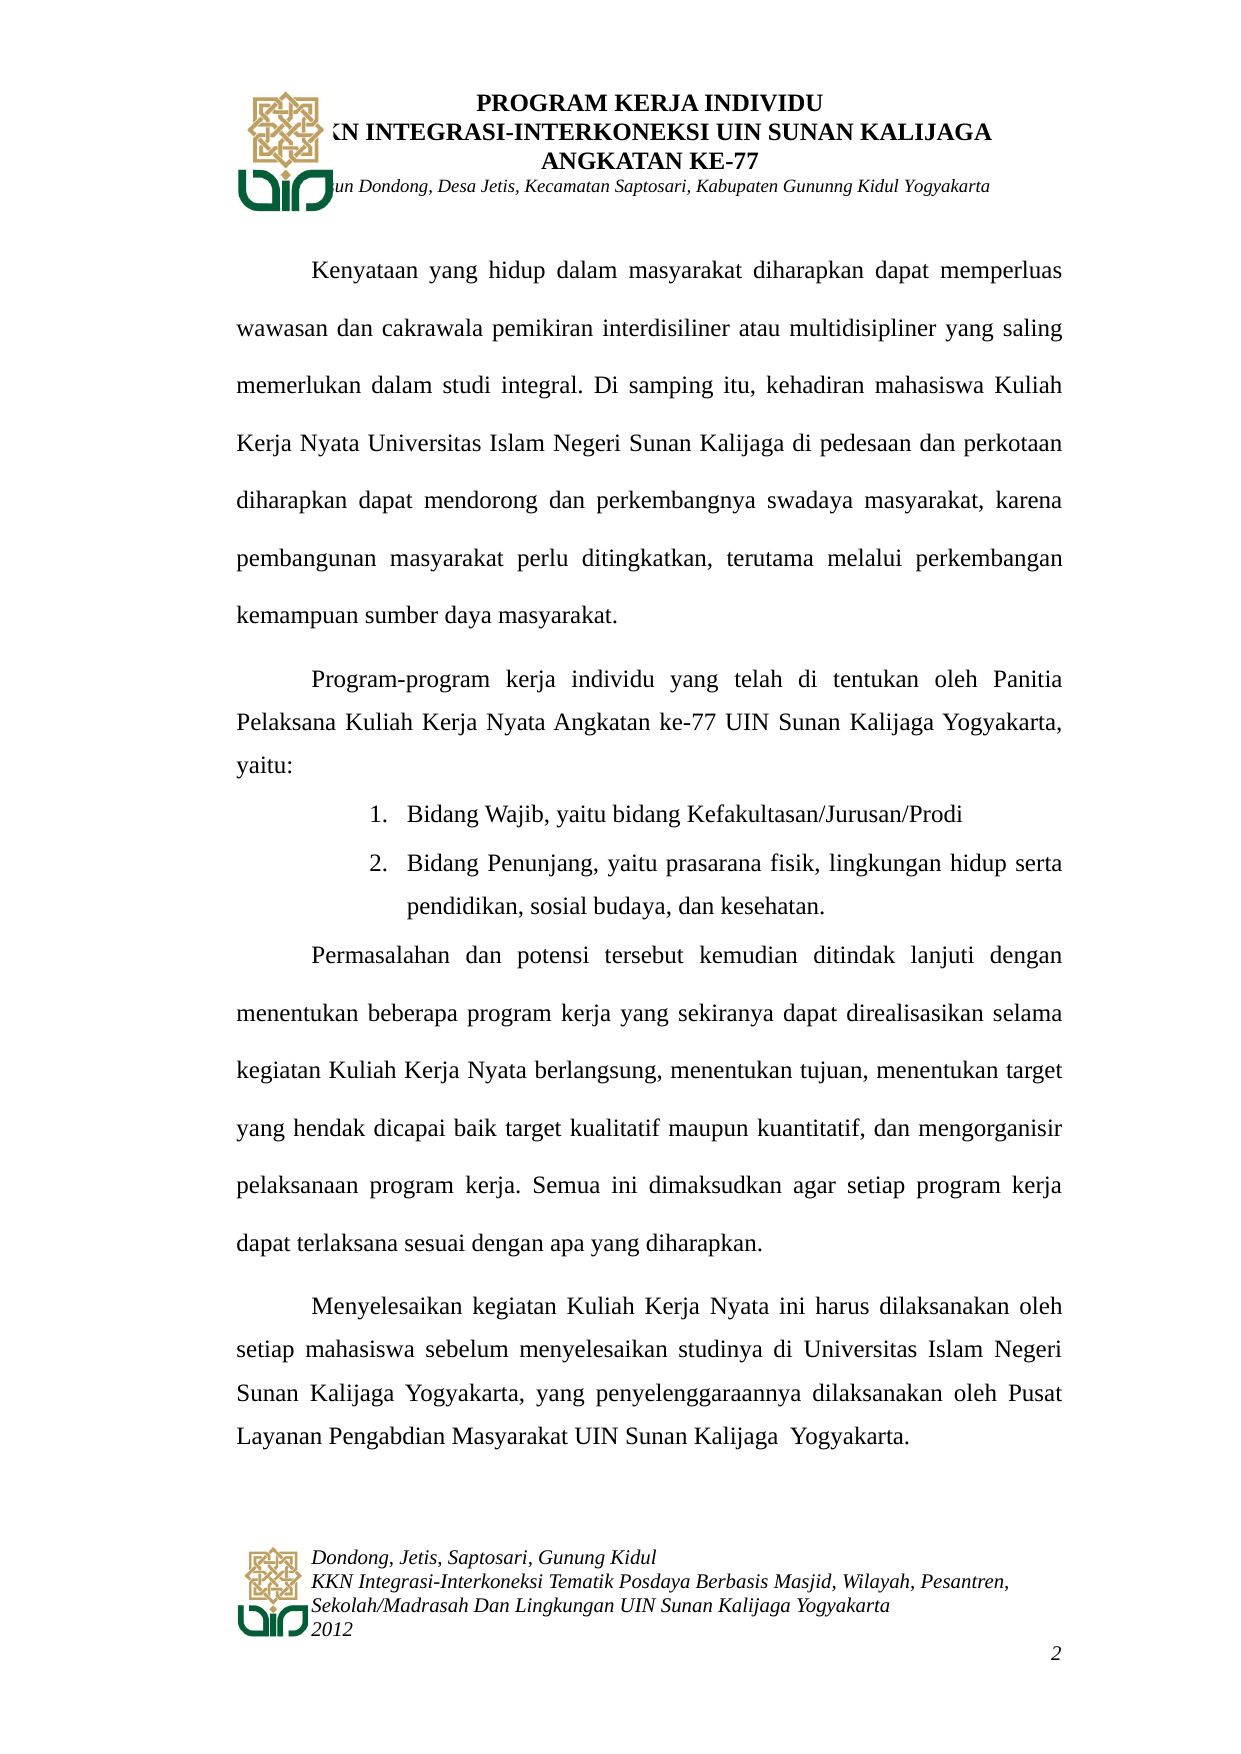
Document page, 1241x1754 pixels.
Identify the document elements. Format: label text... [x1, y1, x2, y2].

text Program-program kerja individu yang telah di tentukan oleh Panitia Pelaksana Kuliah Kerja Nyata Angkatan ke-77 UIN Sunan Kalijaga Yogyakarta, yaitu: [236, 664, 1063, 779]
picture [237, 90, 334, 212]
list Bidang Penunjang, yaitu prasarana fisik, lingkungan hidup serta pendidikan, sosial budaya, dan kesehatan. [369, 848, 1063, 920]
text Menyelesaikan kegiatan Kuliah Kerja Nyata ini harus dilaksanakan oleh setiap mahasiswa sebelum menyelesaikan studinya di Universitas Islam Negeri Sunan Kalijaga Yogyakarta, yang penyelenggaraannya dilaksanakan oleh Pusat Layanan Pengabdian Masyarakat UIN Sunan Kalijaga Yogyakarta. [236, 1291, 1063, 1449]
picture [237, 1546, 309, 1637]
list Bidang Wajib, yaitu bidang Kefakultasan/Jurusan/Prodi [369, 799, 1063, 828]
text Permasalahan dan potensi tersebut kemudian ditindak lanjuti dengan menentukan beberapa program kerja yang sekiranya dapat direalisasikan selama kegiatan Kuliah Kerja Nyata berlangsung, menentukan tujuan, menentukan target yang hendak dicapai baik target kualitatif maupun kuantitatif, dan mengorganisir pelaksanaan program kerja. Semua ini dimaksudkan agar setiap program kerja dapat terlaksana sesuai dengan apa yang diharapkan. [236, 940, 1063, 1257]
text Kenyataan yang hidup dalam masyarakat diharapkan dapat memperluas wawasan dan cakrawala pemikiran interdisiliner atau multidisipliner yang saling memerlukan dalam studi integral. Di samping itu, kehadiran mahasiswa Kuliah Kerja Nyata Universitas Islam Negeri Sunan Kalijaga di pedesaan dan perkotaan diharapkan dapat mendorong dan perkembangnya swadaya masyarakat, karena pembangunan masyarakat perlu ditingkatkan, terutama melalui perkembangan kemampuan sumber daya masyarakat. [236, 255, 1063, 629]
